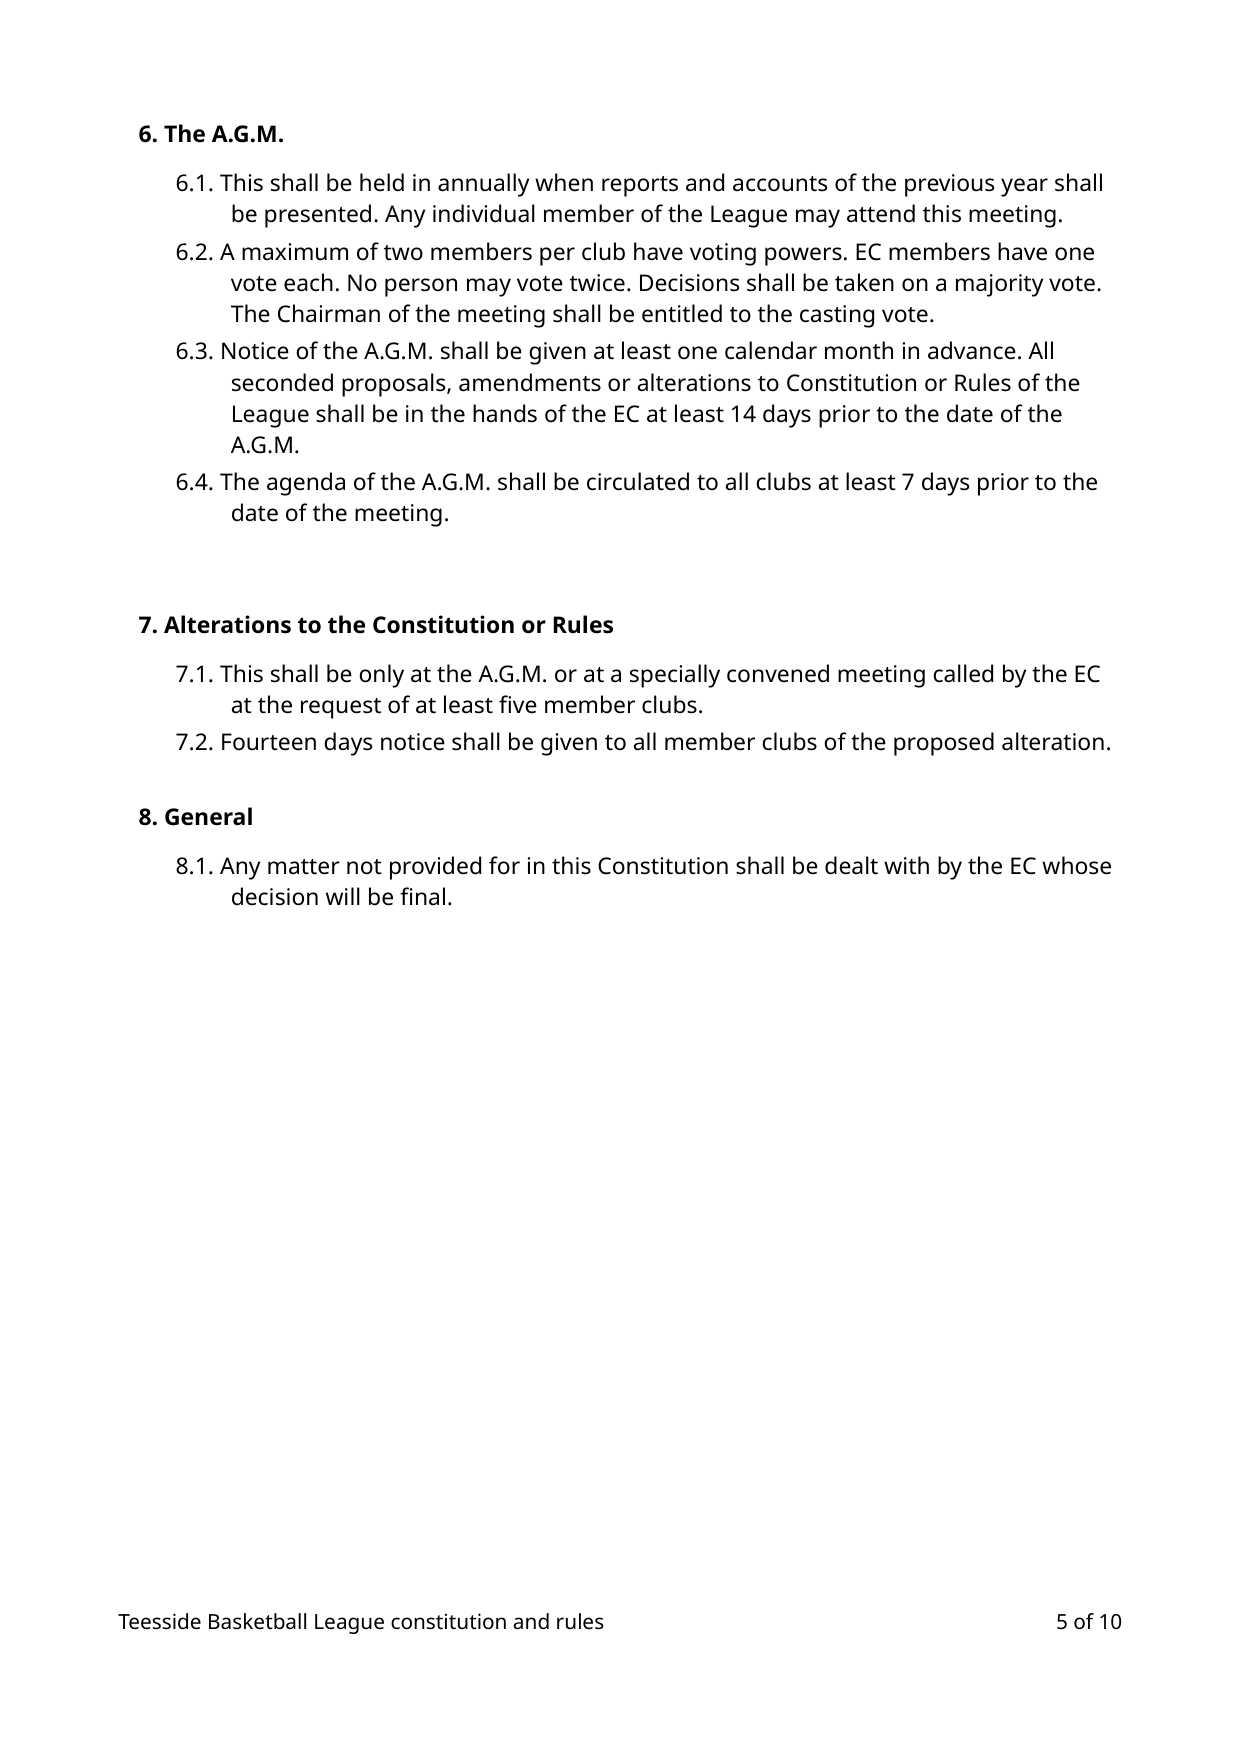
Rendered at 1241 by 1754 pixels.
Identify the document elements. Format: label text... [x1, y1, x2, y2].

list The agenda of the A.G.M. shall be circulated to all clubs at least 7 days prior to the date of the meeting. [175, 466, 1122, 529]
list General [138, 801, 1122, 832]
list This shall be held in annually when reports and accounts of the previous year shall be presented. Any individual member of the League may attend this meeting. [175, 167, 1122, 229]
list This shall be only at the A.G.M. or at a specially convened meeting called by the EC at the request of at least five member clubs. [175, 658, 1122, 720]
list A maximum of two members per club have voting powers. EC members have one vote each. No person may vote twice. Decisions shall be taken on a majority vote. The Chairman of the meeting shall be entitled to the casting vote. [175, 236, 1122, 329]
list Notice of the A.G.M. shall be given at least one calendar month in advance. All seconded proposals, amendments or alterations to Constitution or Rules of the League shall be in the hands of the EC at least 14 days prior to the date of the A.G.M. [175, 335, 1122, 460]
list Alterations to the Constitution or Rules [138, 609, 1122, 640]
list Fourteen days notice shall be given to all member clubs of the proposed alteration. [175, 726, 1122, 758]
list The A.G.M. [138, 118, 1122, 149]
list Any matter not provided for in this Constitution shall be dealt with by the EC whose decision will be final. [175, 850, 1122, 912]
